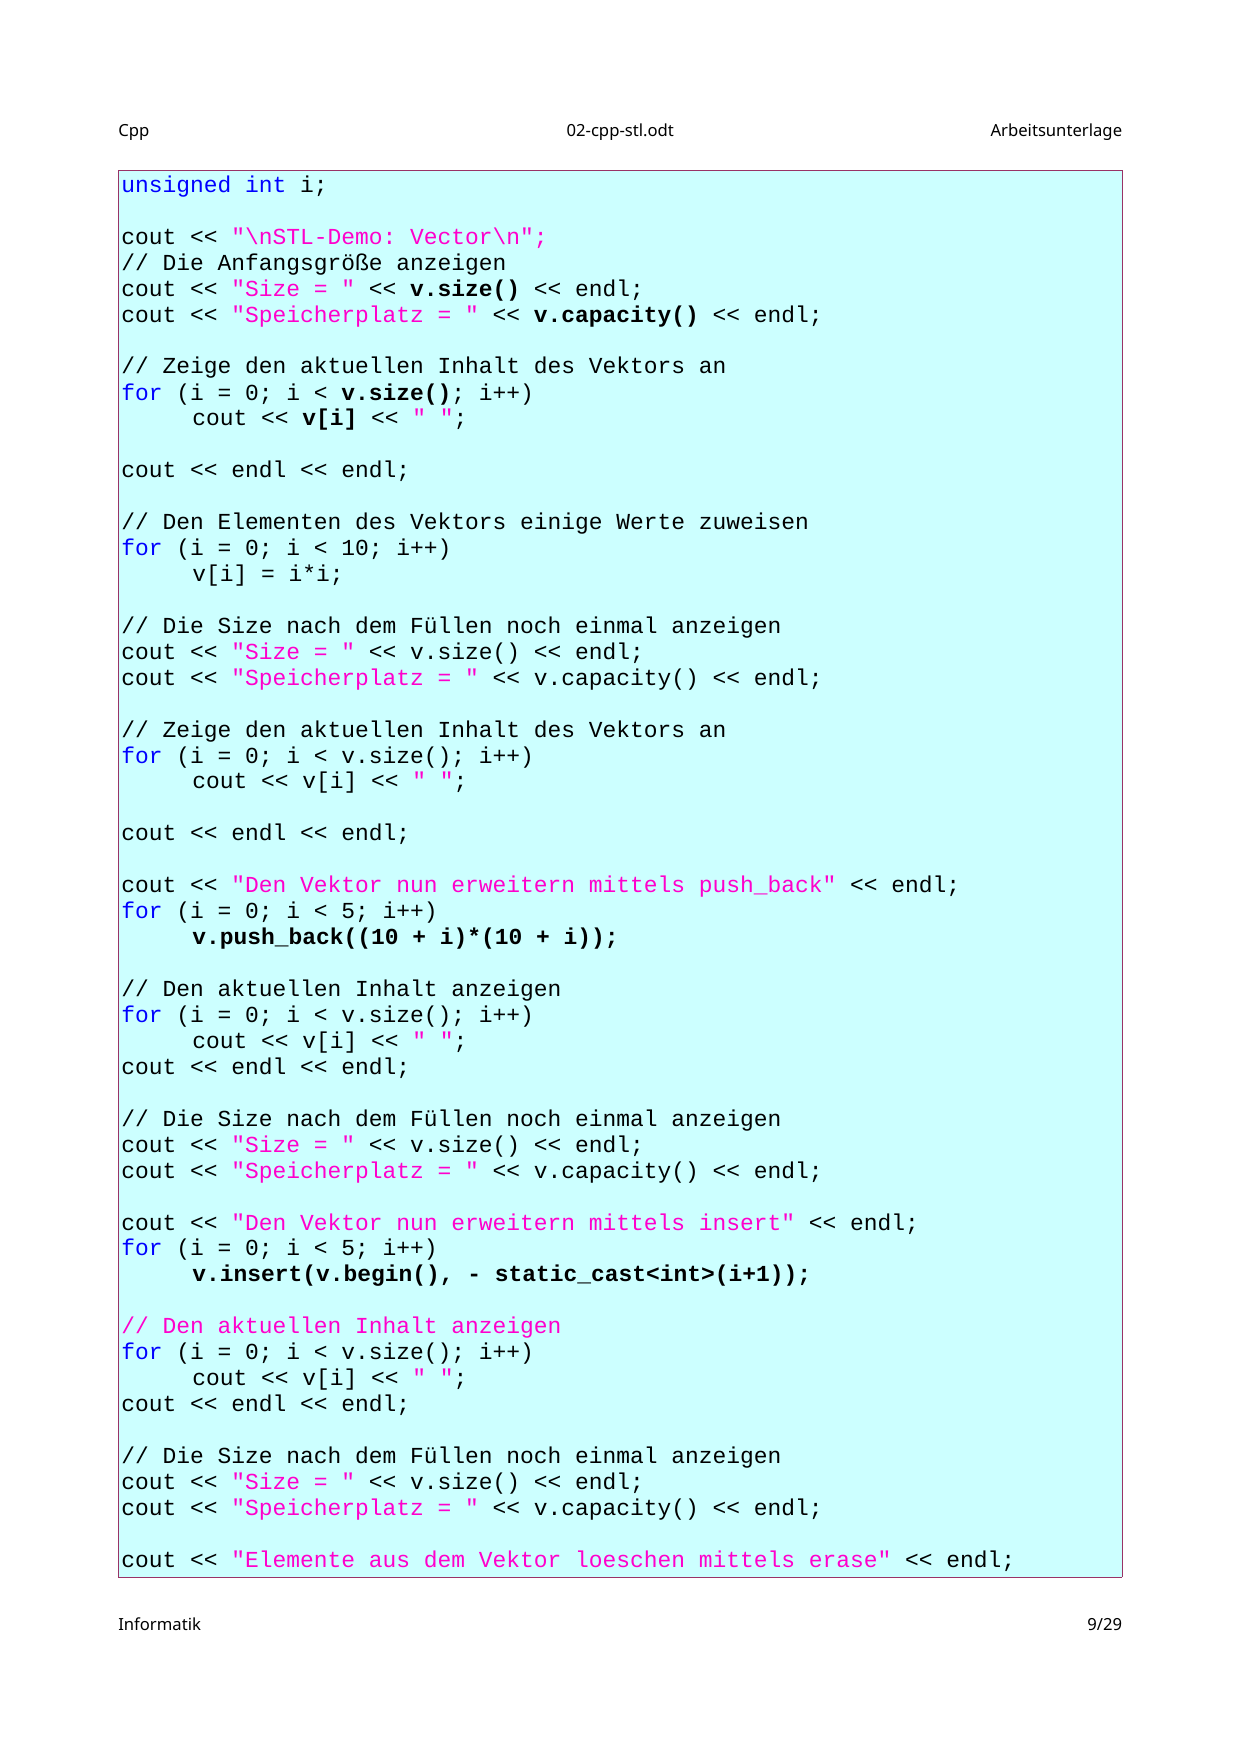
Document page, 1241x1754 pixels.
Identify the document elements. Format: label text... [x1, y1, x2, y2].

text unsigned int i; cout << "\nSTL-Demo: Vector\n"; // Die Anfangsgröße anzeigen cout << "Size = " << v.size() << endl; cout << "Speicherplatz = " << v.capacity() << endl; // Zeige den aktuellen Inhalt des Vektors an for (i = 0; i < v.size(); i++) cout << v[i] << " "; [119, 171, 1122, 456]
text cout << endl << endl; // Den Elementen des Vektors einige Werte zuweisen for (i = 0; i < 10; i++) v[i] = i*i; // Die Size nach dem Füllen noch einmal anzeigen cout << "Size = " << v.size() << endl; cout << "Speicherplatz = " << v.capacity() << endl; // Zeige den aktuellen Inhalt des Vektors an for (i = 0; i < v.size(); i++) cout << v[i] << " "; [119, 456, 1122, 819]
text cout << endl << endl; cout << "Den Vektor nun erweitern mittels push_back" << endl; for (i = 0; i < 5; i++) v.push_back((10 + i)*(10 + i)); // Den aktuellen Inhalt anzeigen for (i = 0; i < v.size(); i++) cout << v[i] << " "; cout << endl << endl; // Die Size nach dem Füllen noch einmal anzeigen cout << "Size = " << v.size() << endl; cout << "Speicherplatz = " << v.capacity() << endl; cout << "Den Vektor nun erweitern mittels insert" << endl; for (i = 0; i < 5; i++) v.insert(v.begin(), - static_cast<int>(i+1)); // Den aktuellen Inhalt anzeigen for (i = 0; i < v.size(); i++) cout << v[i] << " "; cout << endl << endl; // Die Size nach dem Füllen noch einmal anzeigen cout << "Size = " << v.size() << endl; cout << "Speicherplatz = " << v.capacity() << endl; cout << "Elemente aus dem Vektor loeschen mittels erase" << endl; [119, 819, 1122, 1577]
